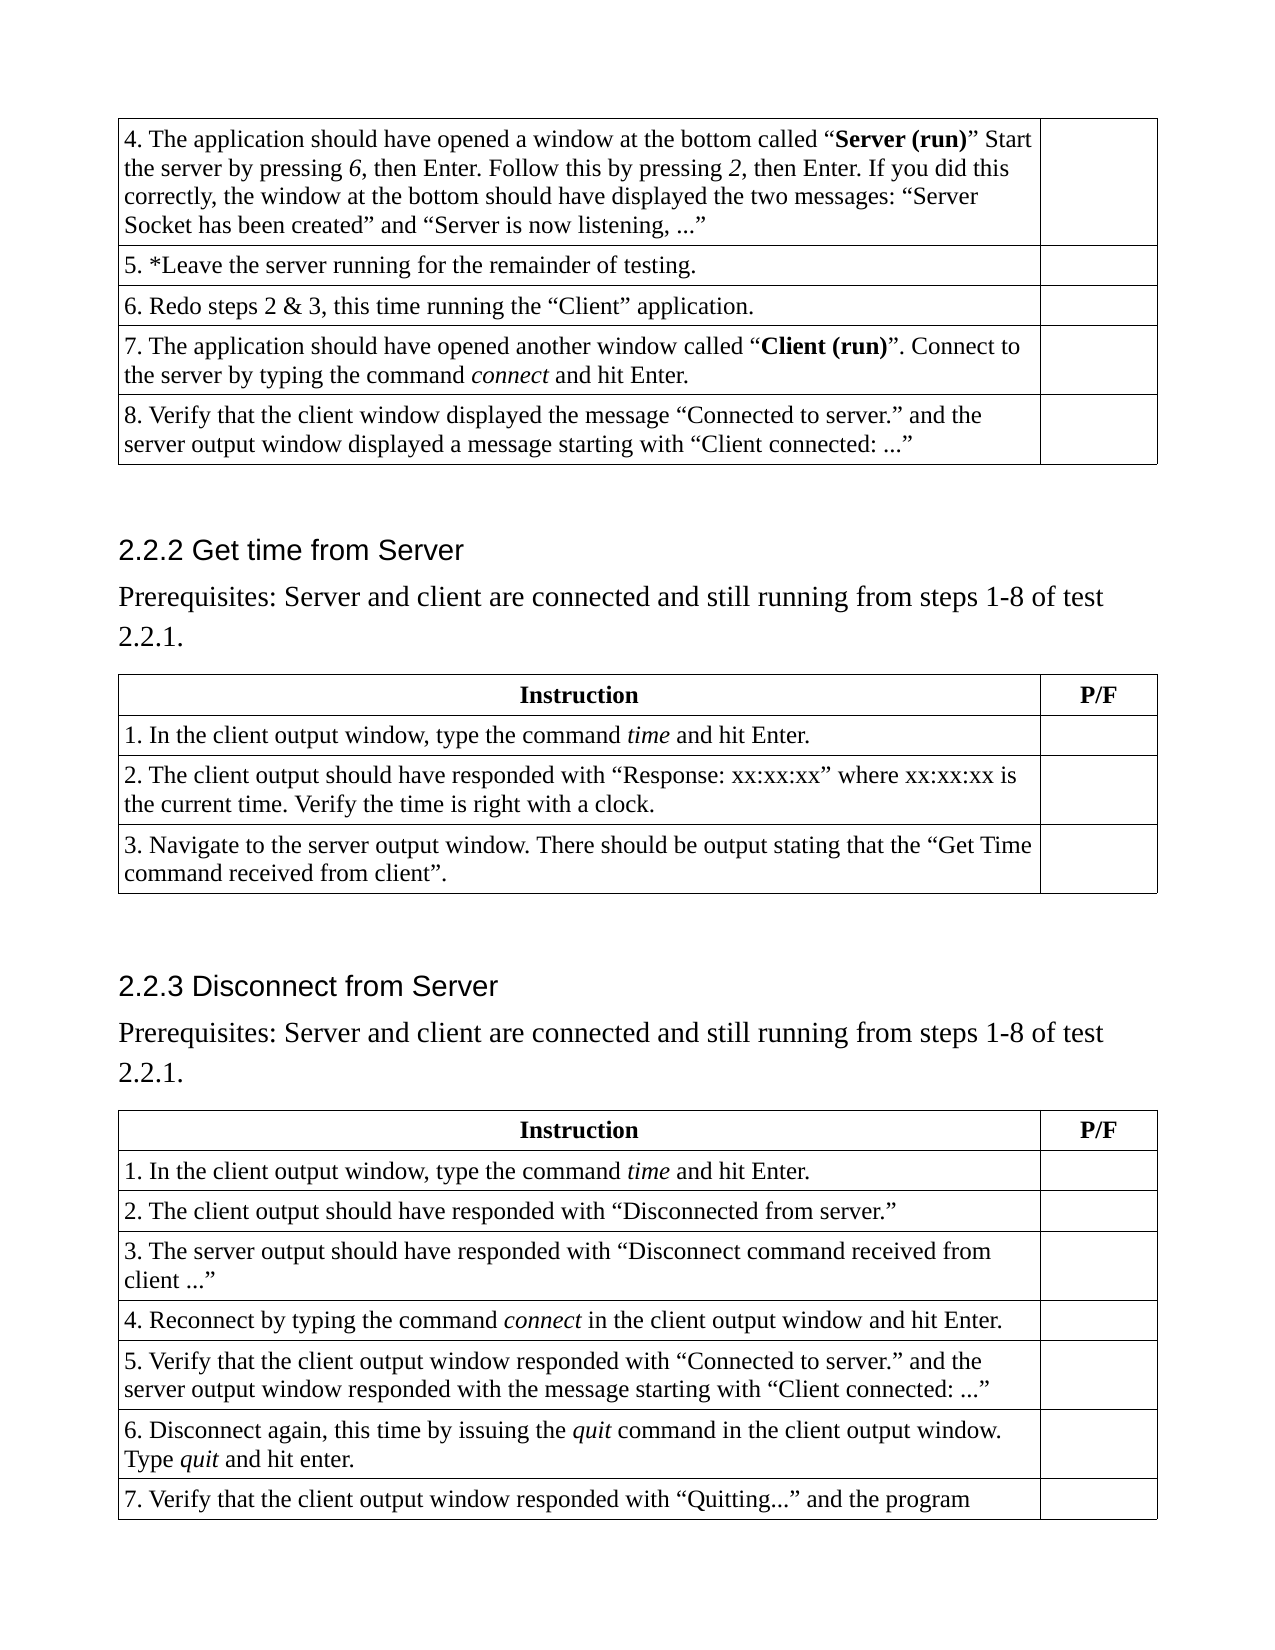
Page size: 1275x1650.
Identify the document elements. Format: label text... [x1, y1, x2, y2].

text Prerequisites: Server and client are connected and still running from steps 1-8 of test 2.2.1. [118, 579, 1157, 653]
table_cell [1041, 286, 1157, 325]
table_cell 1. In the client output window, type the command time and hit Enter. [119, 1151, 1040, 1190]
table_header Instruction [119, 1111, 1040, 1150]
table_header P/F [1041, 675, 1157, 714]
table_cell [1041, 1232, 1157, 1300]
table_cell [1041, 326, 1157, 394]
table_cell 6. Disconnect again, this time by issuing the quit command in the client output window. Type quit and hit enter. [119, 1410, 1040, 1478]
table_cell [1041, 825, 1157, 893]
table_cell 5. Verify that the client output window responded with “Connected to server.” and the server output window responded with the message starting with “Client connected: ...” [119, 1341, 1040, 1409]
table_cell 5. *Leave the server running for the remainder of testing. [119, 246, 1040, 285]
table_header P/F [1041, 1111, 1157, 1150]
table_cell [1041, 756, 1157, 824]
table_cell 2. The client output should have responded with “Response: xx:xx:xx” where xx:xx:xx is the current time. Verify the time is right with a clock. [119, 756, 1040, 824]
text Prerequisites: Server and client are connected and still running from steps 1-8 of test 2.2.1. [118, 1015, 1157, 1088]
table_cell 4. Reconnect by typing the command connect in the client output window and hit Enter. [119, 1301, 1040, 1340]
table_cell [1041, 1410, 1157, 1478]
table_cell [1041, 1151, 1157, 1190]
table_cell 4. The application should have opened a window at the bottom called “Server (run)” Start the server by pressing 6, then Enter. Follow this by pressing 2, then Enter. If you did this correctly, the window at the bottom should have displayed the two messages: “Server Socket has been created” and “Server is now listening, ...” [119, 119, 1040, 245]
subtitle 2.2.2 Get time from Server [118, 533, 1157, 567]
table_cell [1041, 246, 1157, 285]
table_cell [1041, 119, 1157, 245]
table_cell [1041, 1341, 1157, 1409]
table_cell 8. Verify that the client window displayed the message “Connected to server.” and the server output window displayed a message starting with “Client connected: ...” [119, 395, 1040, 463]
table_cell 2. The client output should have responded with “Disconnected from server.” [119, 1191, 1040, 1231]
table_cell [1041, 716, 1157, 755]
table_cell [1041, 395, 1157, 463]
table_cell 7. Verify that the client output window responded with “Quitting...” and the program [119, 1479, 1040, 1518]
table_cell 3. Navigate to the server output window. There should be output stating that the “Get Time command received from client”. [119, 825, 1040, 893]
table_cell 1. In the client output window, type the command time and hit Enter. [119, 716, 1040, 755]
table_header Instruction [119, 675, 1040, 714]
table_cell 7. The application should have opened another window called “Client (run)”. Connect to the server by typing the command connect and hit Enter. [119, 326, 1040, 394]
table_cell 6. Redo steps 2 & 3, this time running the “Client” application. [119, 286, 1040, 325]
subtitle 2.2.3 Disconnect from Server [118, 968, 1157, 1002]
table_cell [1041, 1479, 1157, 1518]
table_cell [1041, 1191, 1157, 1231]
table_cell [1041, 1301, 1157, 1340]
table_cell 3. The server output should have responded with “Disconnect command received from client ...” [119, 1232, 1040, 1300]
